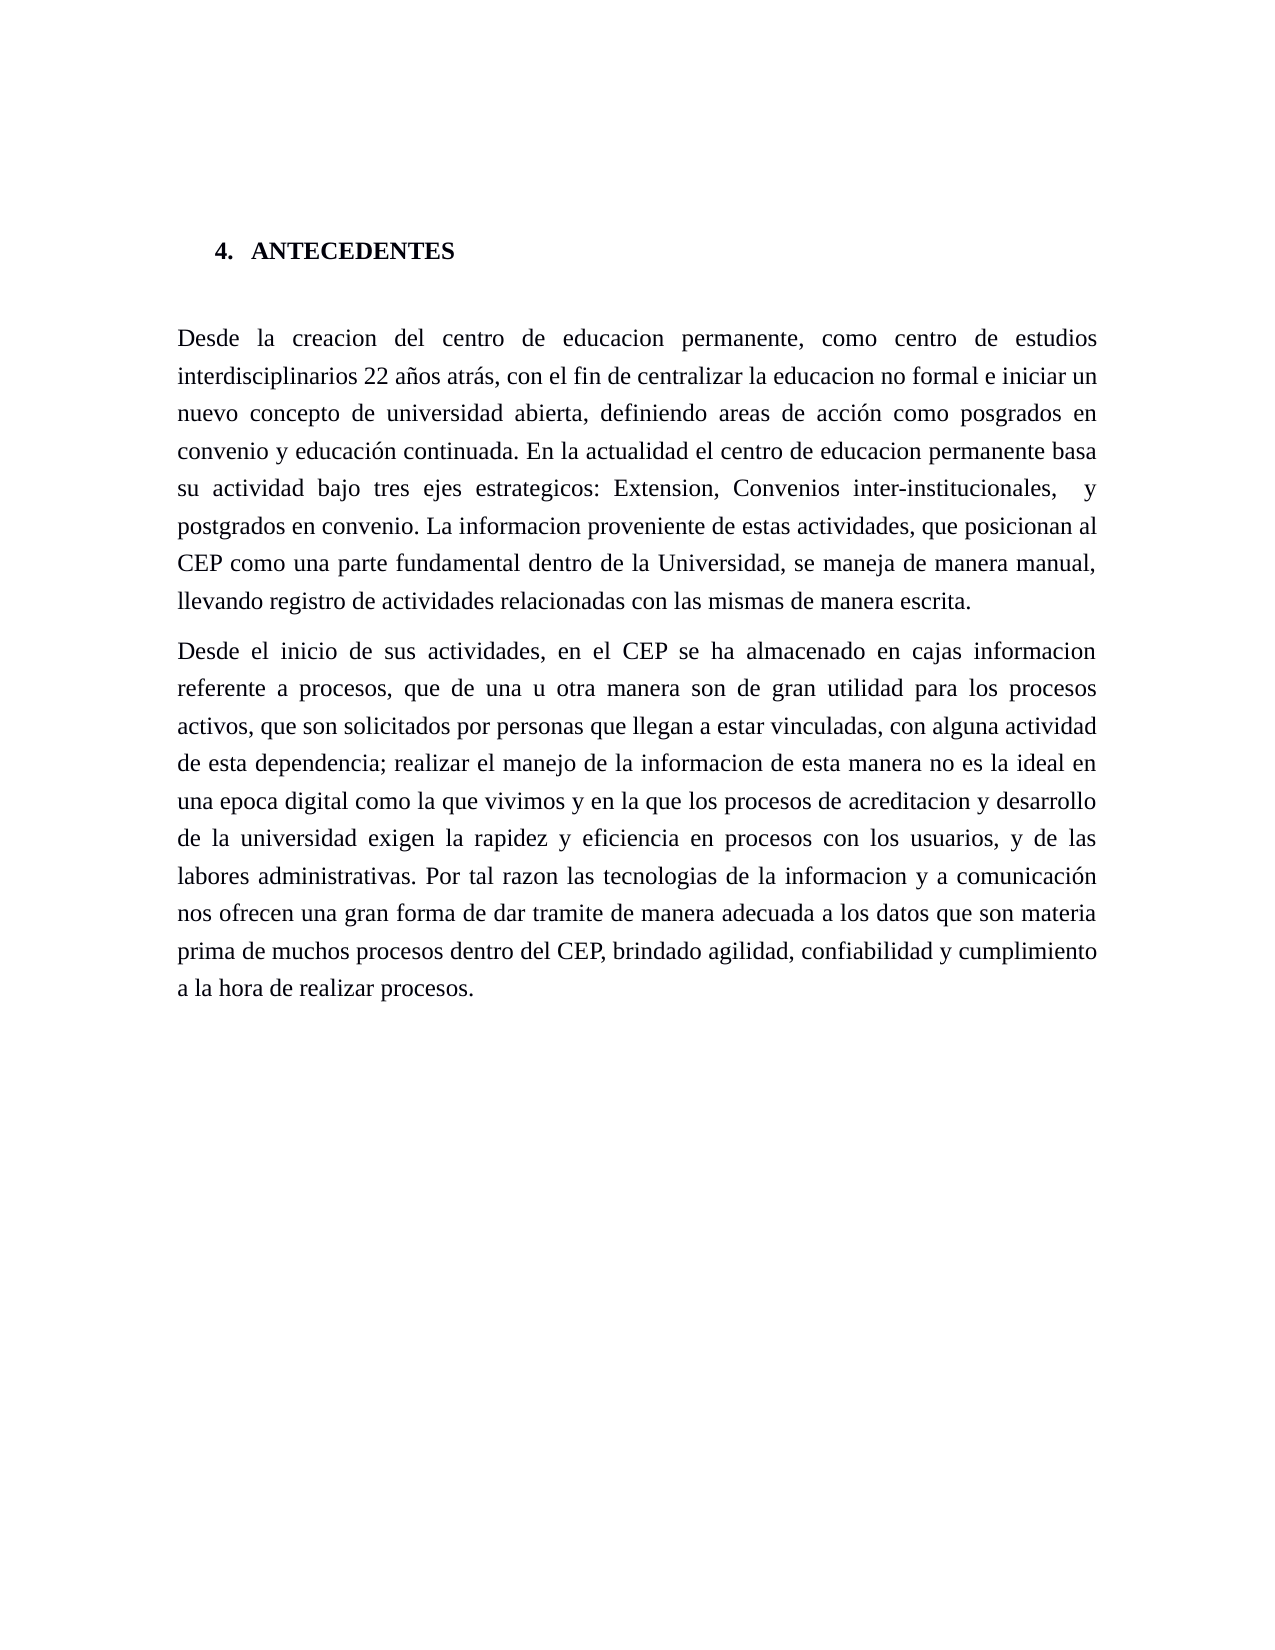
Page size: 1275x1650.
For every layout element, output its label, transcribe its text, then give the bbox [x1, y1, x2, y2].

text Desde la creacion del centro de educacion permanente, como centro de estudios interdisciplinarios 22 años atrás, con el fin de centralizar la educacion no formal e iniciar un nuevo concepto de universidad abierta, definiendo areas de acción como posgrados en convenio y educación continuada. En la actualidad el centro de educacion permanente basa su actividad bajo tres ejes estrategicos: Extension, Convenios inter-institucionales, y postgrados en convenio. La informacion proveniente de estas actividades, que posicionan al CEP como una parte fundamental dentro de la Universidad, se maneja de manera manual, llevando registro de actividades relacionadas con las mismas de manera escrita. [177, 314, 1098, 614]
subtitle ANTECEDENTES [214, 227, 1098, 264]
text Desde el inicio de sus actividades, en el CEP se ha almacenado en cajas informacion referente a procesos, que de una u otra manera son de gran utilidad para los procesos activos, que son solicitados por personas que llegan a estar vinculadas, con alguna actividad de esta dependencia; realizar el manejo de la informacion de esta manera no es la ideal en una epoca digital como la que vivimos y en la que los procesos de acreditacion y desarrollo de la universidad exigen la rapidez y eficiencia en procesos con los usuarios, y de las labores administrativas. Por tal razon las tecnologias de la informacion y a comunicación nos ofrecen una gran forma de dar tramite de manera adecuada a los datos que son materia prima de muchos procesos dentro del CEP, brindado agilidad, confiabilidad y cumplimiento a la hora de realizar procesos. [177, 627, 1098, 1002]
